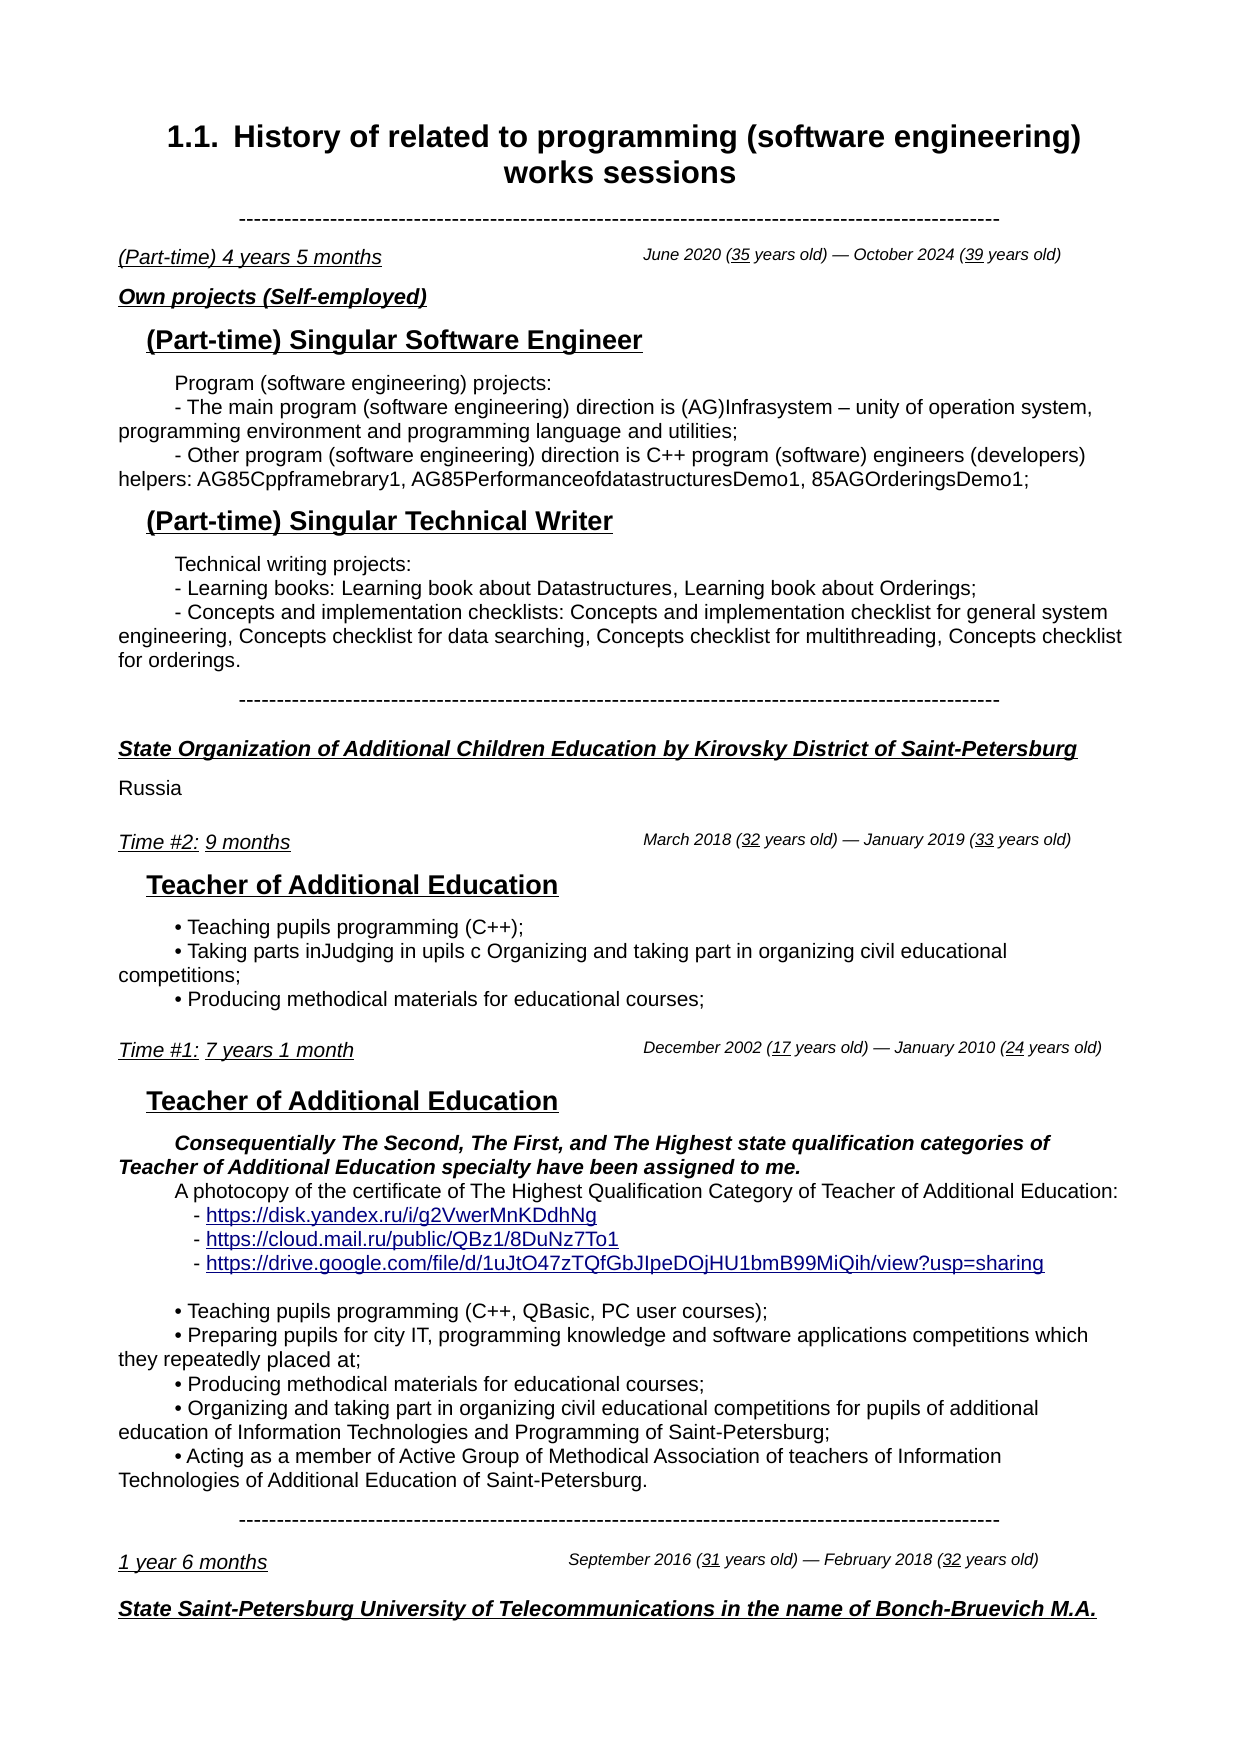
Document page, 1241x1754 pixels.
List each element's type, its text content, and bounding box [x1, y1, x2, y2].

subtitle ---------------------------------------------------------------------------------------------------- [118, 205, 1122, 231]
subtitle History of related to programming (software engineering) works sessions [118, 118, 1122, 190]
subtitle State Saint-Petersburg University of Telecommunications in the name of Bonch-Bruevich M.A. [118, 1596, 1122, 1621]
subtitle ---------------------------------------------------------------------------------------------------- [118, 686, 1122, 713]
subtitle - The main program (software engineering) direction is (AG)Infrasystem – unity of operation system, programming environment and programming language and utilities; [118, 394, 1122, 442]
subtitle - https://drive.google.com/file/d/1uJtO47zTQfGbJIpeDOjHU1bmB99MiQih/view?usp=sharing [118, 1251, 1122, 1274]
subtitle ---------------------------------------------------------------------------------------------------- [118, 1506, 1122, 1533]
subtitle - https://cloud.mail.ru/public/QBz1/8DuNz7To1 [118, 1227, 1122, 1251]
subtitle • Producing methodical materials for educational courses; [118, 987, 1122, 1011]
subtitle Teacher of Additional Education [118, 869, 1122, 900]
subtitle - https://disk.yandex.ru/i/g2VwerMnKDdhNg [118, 1203, 1122, 1227]
subtitle Own projects (Self-employed) [118, 284, 1122, 309]
subtitle • Teaching pupils programming (C++, QBasic, PC user courses); [118, 1298, 1122, 1322]
subtitle (Part-time) 4 years 5 months June 2020 (35 years old) — October 2024 (39 years old) [118, 245, 1122, 269]
subtitle - Learning books: Learning book about Datastructures, Learning book about Orderings; [118, 576, 1122, 599]
subtitle Time #1: 7 years 1 month December 2002 (17 years old) — January 2010 (24 years old) [118, 1038, 1122, 1062]
subtitle Teacher of Additional Education [118, 1084, 1122, 1116]
subtitle State Organization of Additional Children Education by Kirovsky District of Saint-Petersburg [118, 736, 1122, 761]
subtitle - Concepts and implementation checklists: Concepts and implementation checklist for general system engineering, Concepts checklist for data searching, Concepts checklist for multithreading, Concepts checklist for orderings. [118, 599, 1122, 671]
subtitle • Taking parts inJudging in upils c Organizing and taking part in organizing civil educational competitions; [118, 939, 1122, 987]
subtitle (Part-time) Singular Software Engineer [118, 324, 1122, 356]
subtitle (Part-time) Singular Technical Writer [118, 505, 1122, 537]
subtitle • Producing methodical materials for educational courses; [118, 1372, 1122, 1396]
subtitle • Organizing and taking part in organizing civil educational competitions for pupils of additional education of Information Technologies and Programming of Saint-Petersburg; [118, 1396, 1122, 1443]
subtitle Consequentially The Second, The First, and The Highest state qualification categories of Teacher of Additional Education specialty have been assigned to me. [118, 1131, 1122, 1179]
subtitle • Teaching pupils programming (C++); [118, 915, 1122, 939]
subtitle Time #2: 9 months March 2018 (32 years old) — January 2019 (33 years old) [118, 830, 1122, 854]
subtitle Russia [118, 776, 1122, 800]
subtitle • Preparing pupils for city IT, programming knowledge and software applications competitions which they repeatedly placed at; [118, 1322, 1122, 1372]
subtitle Technical writing projects: [118, 552, 1122, 576]
subtitle Program (software engineering) projects: [118, 371, 1122, 394]
subtitle A photocopy of the certificate of The Highest Qualification Category of Teacher of Additional Education: [118, 1179, 1122, 1203]
subtitle • Acting as a member of Active Group of Methodical Association of teachers of Information Technologies of Additional Education of Saint-Petersburg. [118, 1443, 1122, 1491]
subtitle - Other program (software engineering) direction is C++ program (software) engineers (developers) helpers: AG85Cppframebrary1, AG85PerformanceofdatastructuresDemo1, 85AGOrderingsDemo1; [118, 442, 1122, 490]
subtitle 1 year 6 months September 2016 (31 years old) — February 2018 (32 years old) [118, 1549, 1122, 1573]
